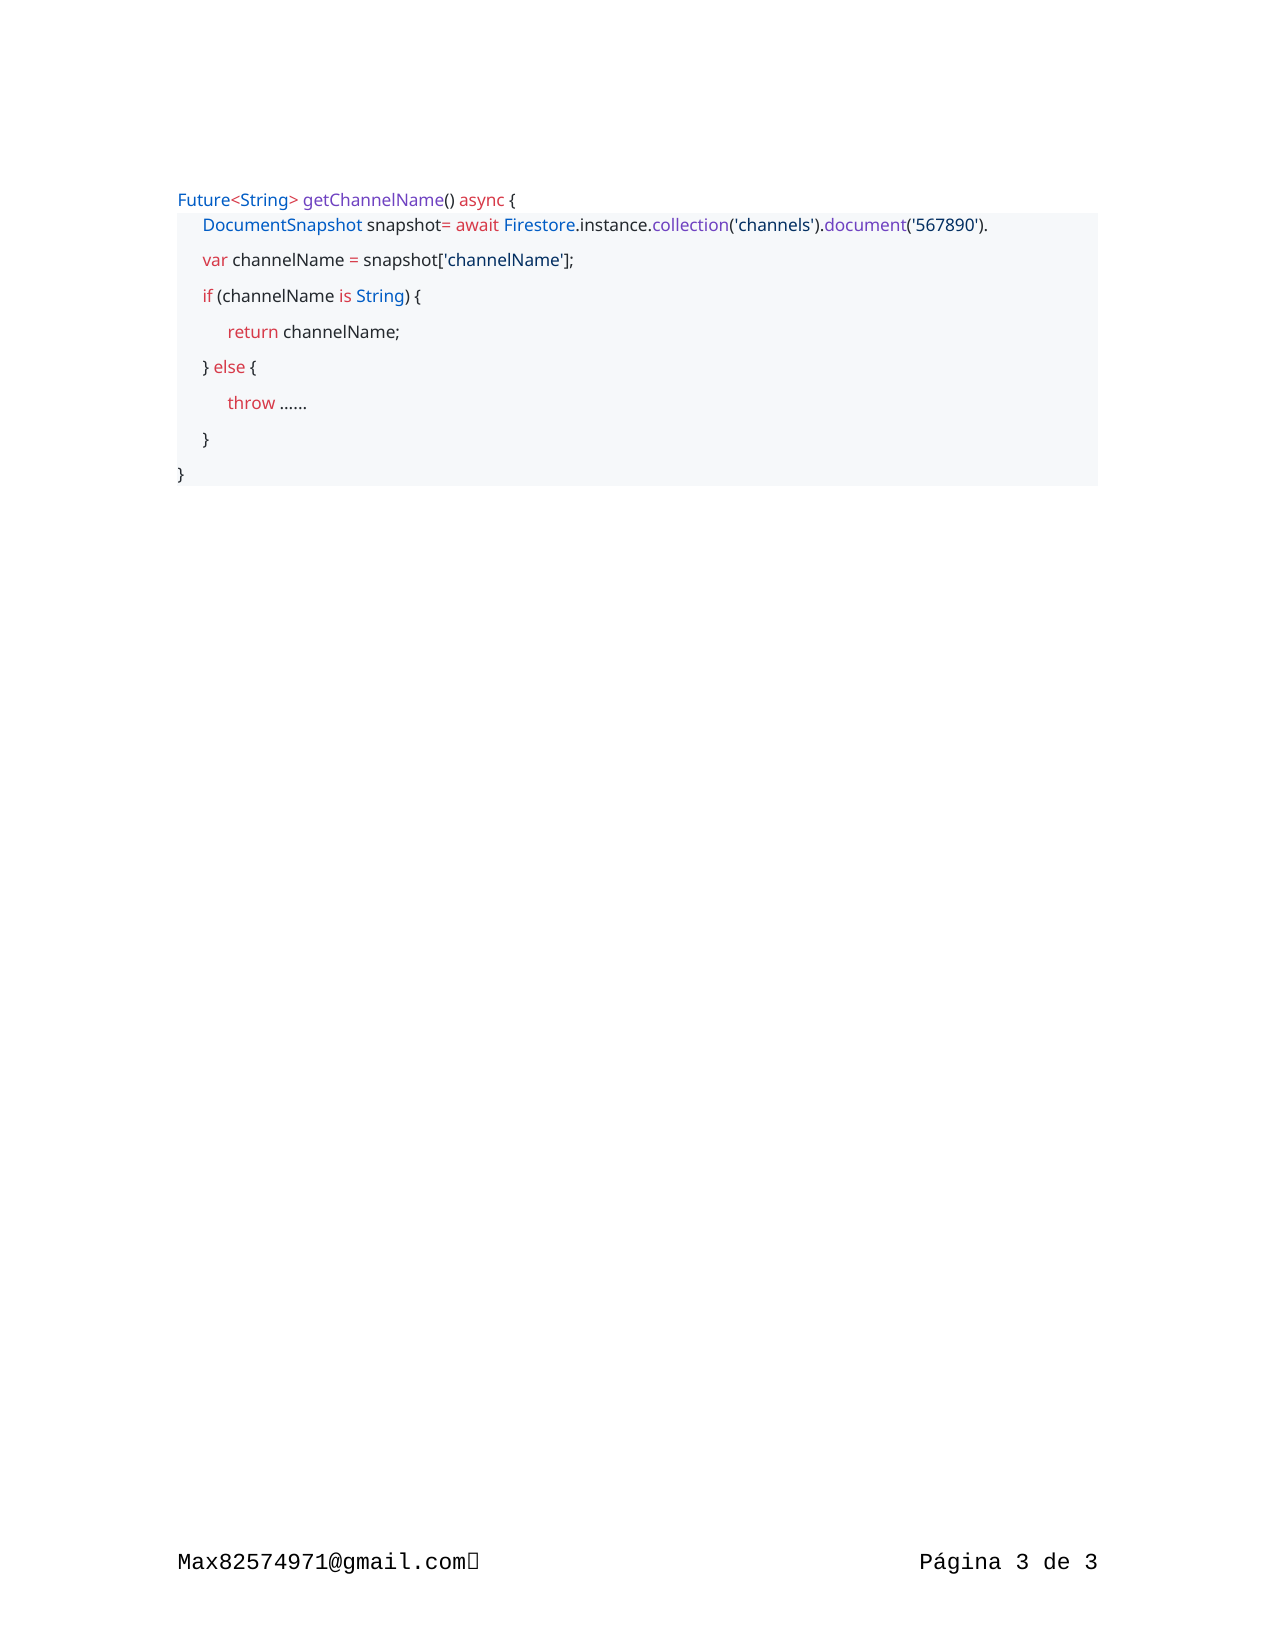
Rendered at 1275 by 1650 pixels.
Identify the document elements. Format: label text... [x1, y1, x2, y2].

text } [177, 462, 1098, 486]
text Future<String> getChannelName() async { [177, 188, 1098, 211]
text if (channelName is String) { [177, 284, 1098, 309]
text } else { [177, 355, 1098, 380]
text } [177, 427, 1098, 451]
text DocumentSnapshot snapshot= await Firestore.instance.collection('channels').document('567890'). [177, 213, 1098, 237]
text return channelName; [177, 320, 1098, 344]
text var channelName = snapshot['channelName']; [177, 248, 1098, 273]
text throw ...... [177, 391, 1098, 416]
